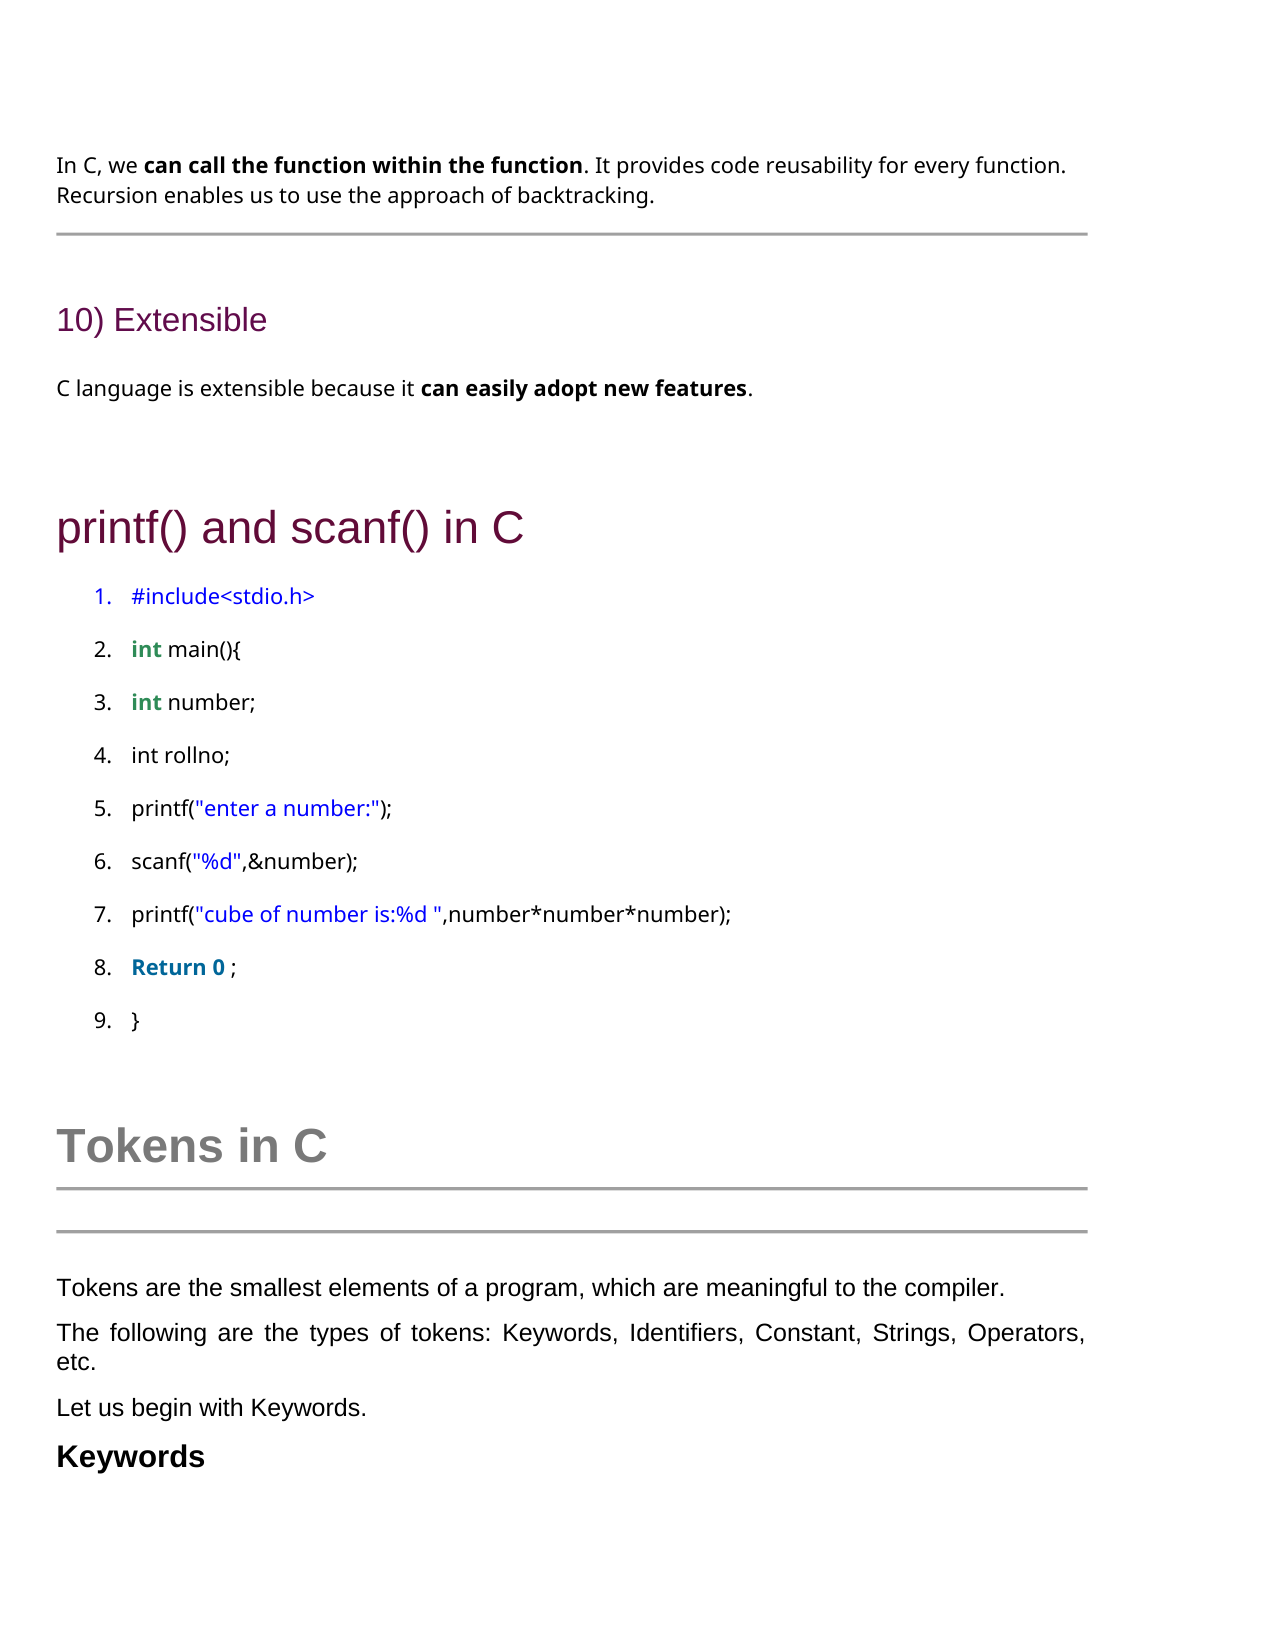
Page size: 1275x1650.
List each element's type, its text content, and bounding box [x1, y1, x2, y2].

text The following are the types of tokens: Keywords, Identifiers, Constant, Strings, Operators, etc. [56, 1318, 1087, 1376]
subtitle Tokens in C [56, 1091, 1087, 1187]
text In C, we can call the function within the function. It provides code reusability for every function. Recursion enables us to use the approach of backtracking. [56, 150, 1087, 209]
list scanf("%d",&number); [94, 846, 1092, 876]
subtitle 10) Extensible [56, 300, 1087, 339]
list printf("enter a number:"); [94, 793, 1092, 823]
list printf("cube of number is:%d ",number*number*number); [94, 899, 1092, 929]
text C language is extensible because it can easily adopt new features. [56, 373, 1087, 403]
subtitle printf() and scanf() in C [56, 500, 1087, 553]
list #include<stdio.h> [94, 581, 1092, 611]
list int rollno; [94, 740, 1092, 770]
subtitle Keywords [56, 1438, 1087, 1474]
list } [94, 1005, 1092, 1035]
list int main(){ [94, 634, 1092, 664]
text Let us begin with Keywords. [56, 1392, 1087, 1421]
text Tokens are the smallest elements of a program, which are meaningful to the compiler. [56, 1273, 1087, 1302]
list Return 0 ; [94, 952, 1092, 982]
list int number; [94, 687, 1092, 717]
